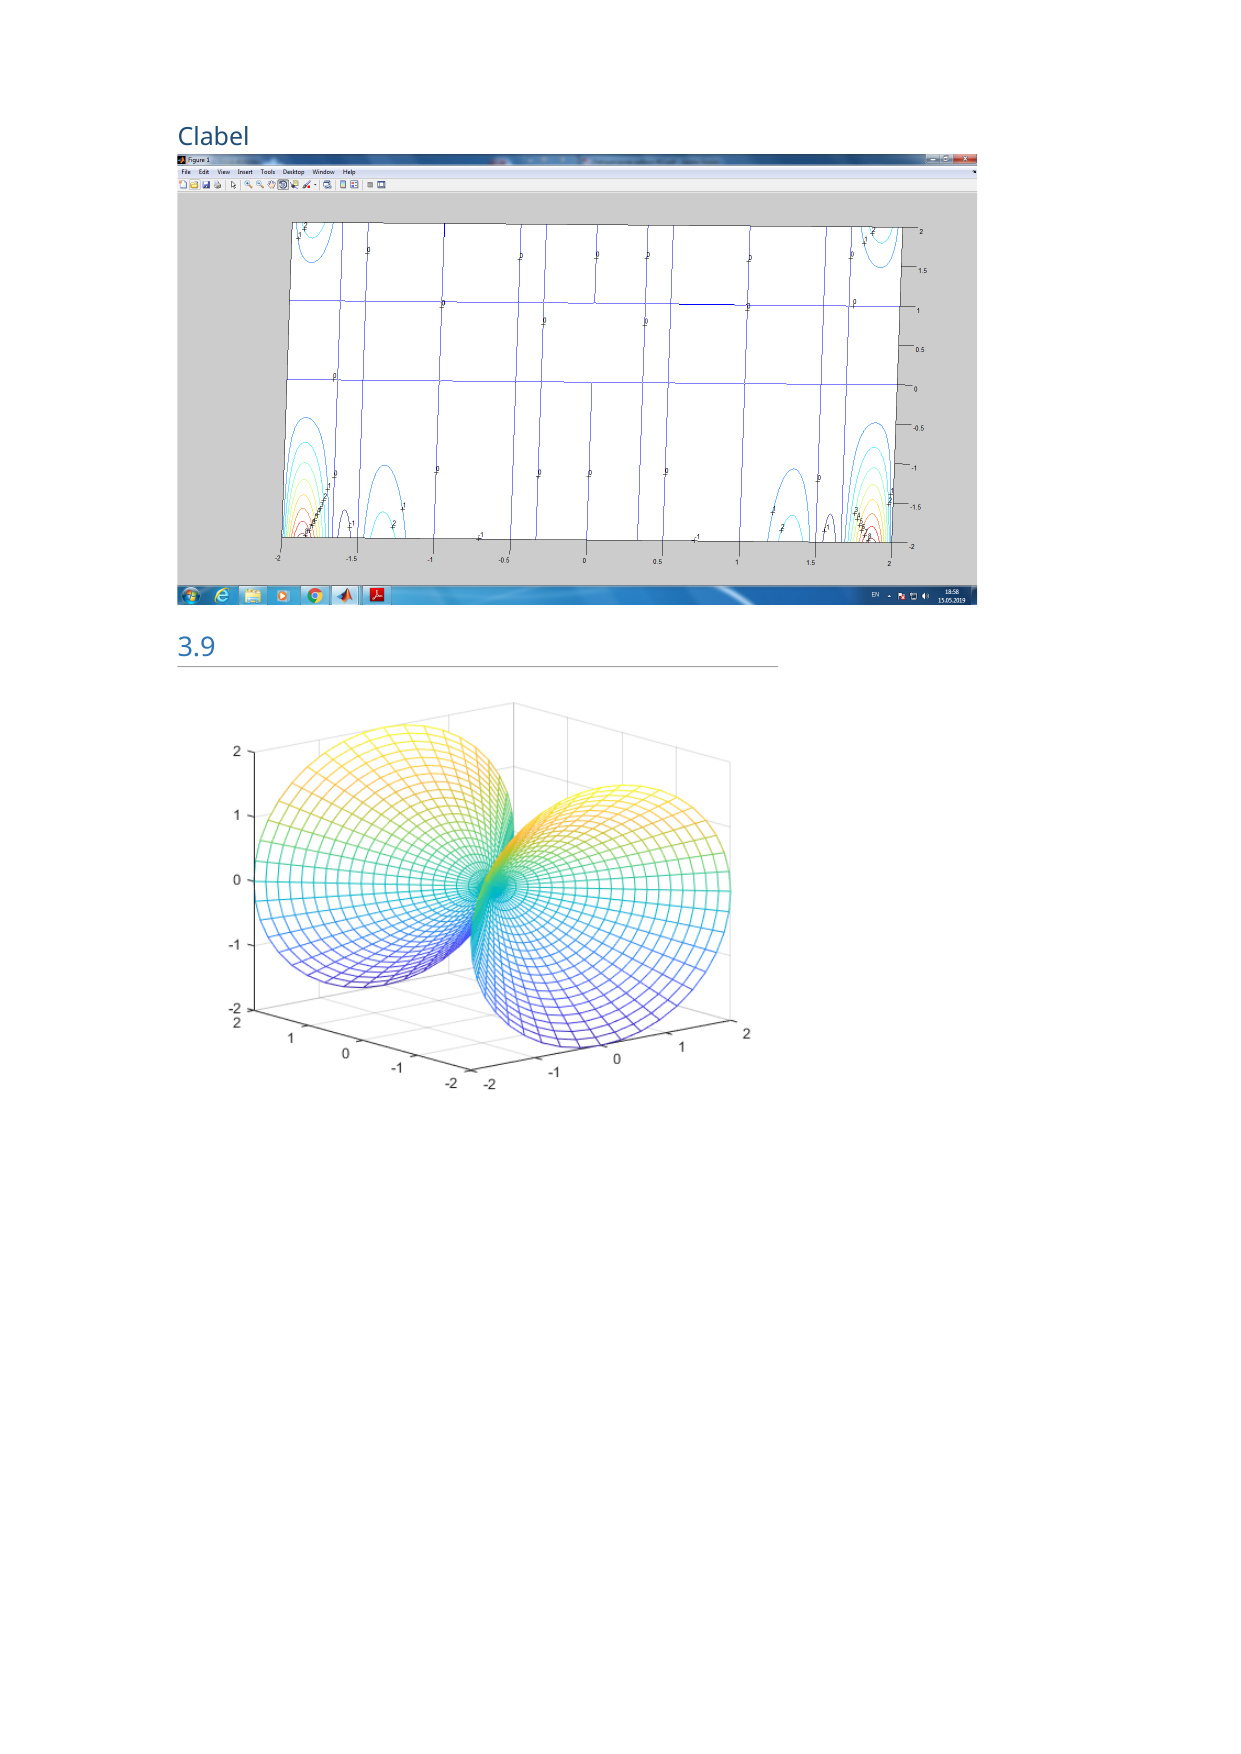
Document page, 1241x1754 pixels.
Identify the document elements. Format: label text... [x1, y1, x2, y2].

subtitle Clabel [177, 118, 1152, 152]
subtitle 3.9 [177, 627, 1152, 664]
